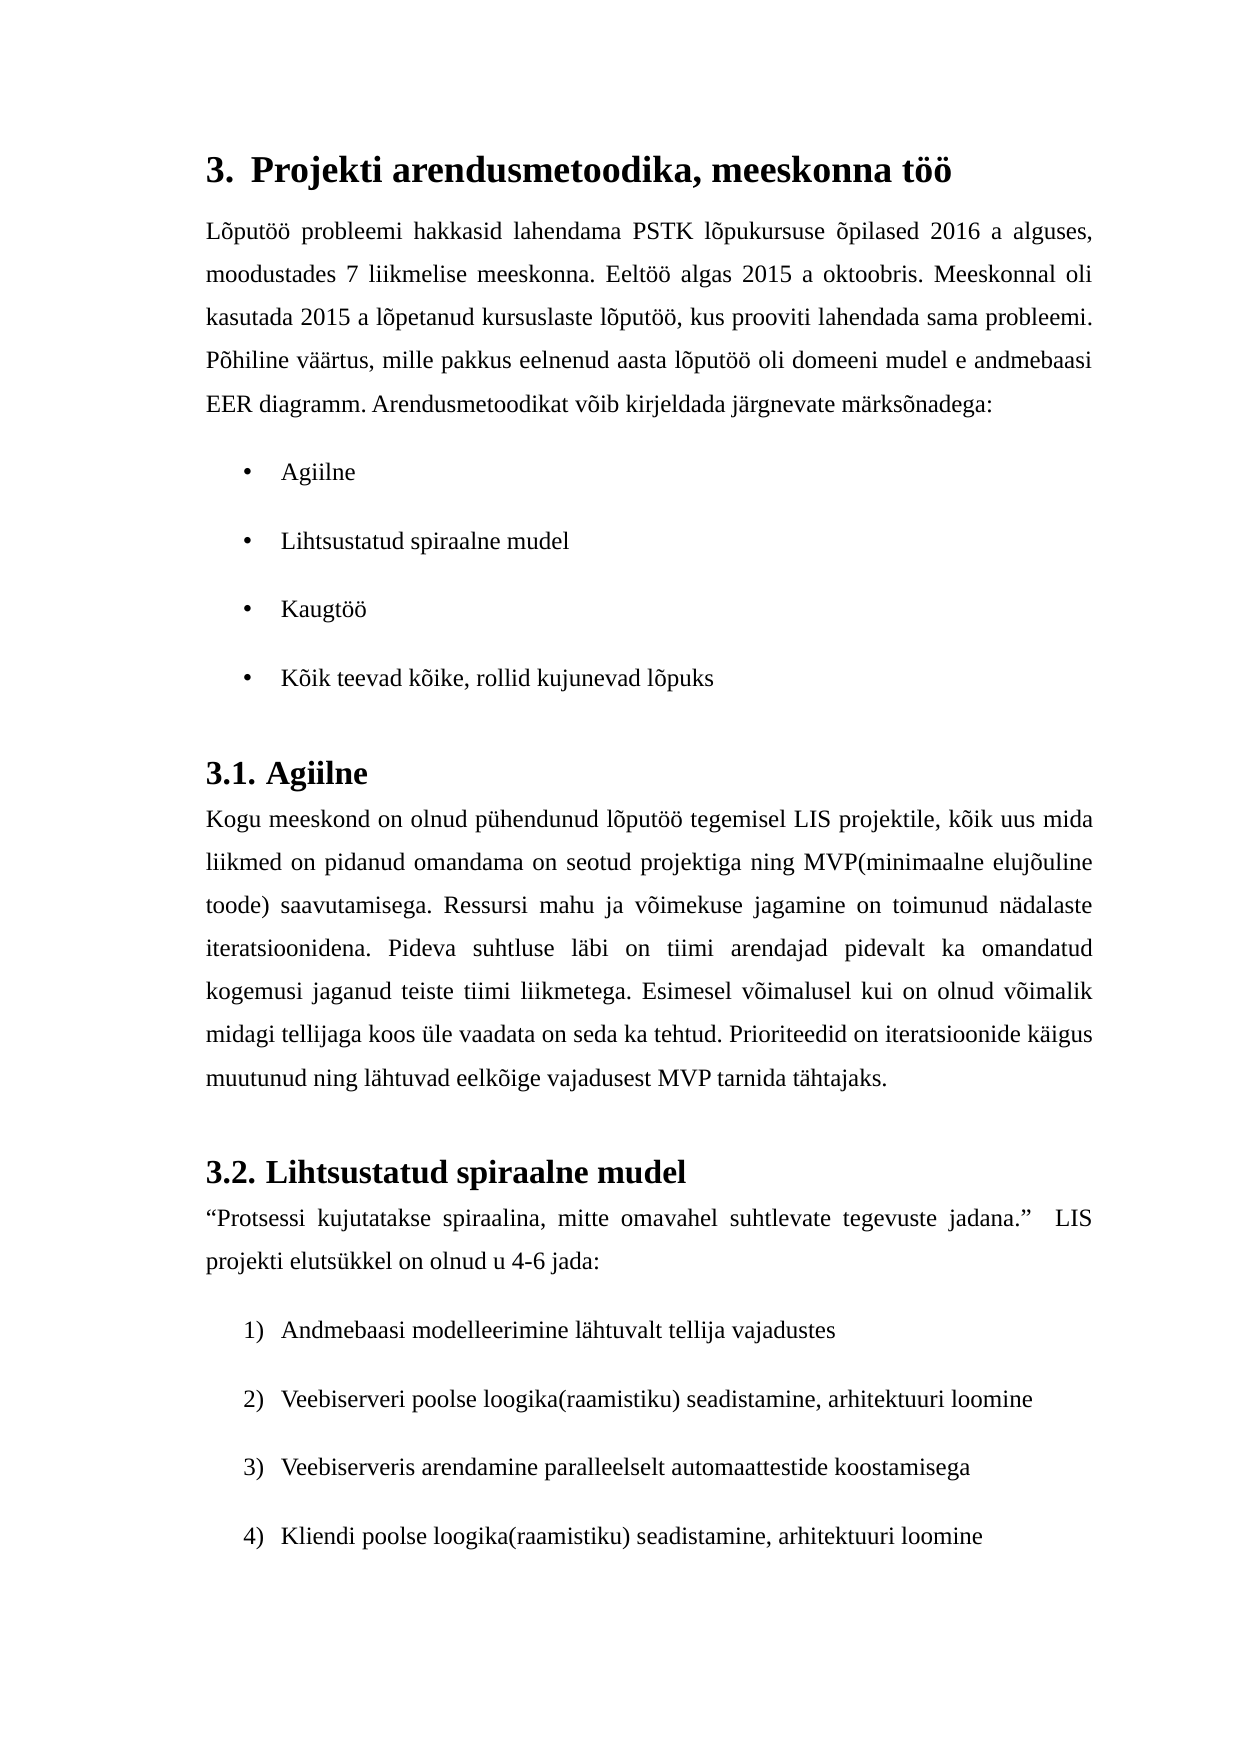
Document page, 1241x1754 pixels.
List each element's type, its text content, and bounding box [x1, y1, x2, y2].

list Kõik teevad kõike, rollid kujunevad lõpuks [243, 663, 1093, 692]
subtitle Projekti arendusmetoodika, meeskonna töö [206, 147, 1093, 191]
text Lõputöö probleemi hakkasid lahendama PSTK lõpukursuse õpilased 2016 a alguses, moodustades 7 liikmelise meeskonna. Eeltöö algas 2015 a oktoobris. Meeskonnal oli kasutada 2015 a lõpetanud kursuslaste lõputöö, kus prooviti lahendada sama probleemi. Põhiline väärtus, mille pakkus eelnenud aasta lõputöö oli domeeni mudel e andmebaasi EER diagramm. Arendusmetoodikat võib kirjeldada järgnevate märksõnadega: [206, 216, 1093, 417]
list Veebiserveris arendamine paralleelselt automaattestide koostamisega [243, 1452, 1093, 1481]
list Kliendi poolse loogika(raamistiku) seadistamine, arhitektuuri loomine [243, 1521, 1093, 1550]
list Andmebaasi modelleerimine lähtuvalt tellija vajadustes [243, 1315, 1093, 1344]
list Lihtsustatud spiraalne mudel [243, 526, 1093, 555]
list Agiilne [243, 457, 1093, 486]
text Kogu meeskond on olnud pühendunud lõputöö tegemisel LIS projektile, kõik uus mida liikmed on pidanud omandama on seotud projektiga ning MVP(minimaalne elujõuline toode) saavutamisega. Ressursi mahu ja võimekuse jagamine on toimunud nädalaste iteratsioonidena. Pideva suhtluse läbi on tiimi arendajad pidevalt ka omandatud kogemusi jaganud teiste tiimi liikmetega. Esimesel võimalusel kui on olnud võimalik midagi tellijaga koos üle vaadata on seda ka tehtud. Prioriteedid on iteratsioonide käigus muutunud ning lähtuvad eelkõige vajadusest MVP tarnida tähtajaks. [206, 804, 1093, 1091]
subtitle Agiilne [206, 753, 1093, 791]
text “Protsessi kujutatakse spiraalina, mitte omavahel suhtlevate tegevuste jadana.” LIS projekti elutsükkel on olnud u 4-6 jada: [206, 1203, 1093, 1275]
list Veebiserveri poolse loogika(raamistiku) seadistamine, arhitektuuri loomine [243, 1384, 1093, 1412]
list Kaugtöö [243, 594, 1093, 623]
subtitle Lihtsustatud spiraalne mudel [206, 1152, 1093, 1191]
